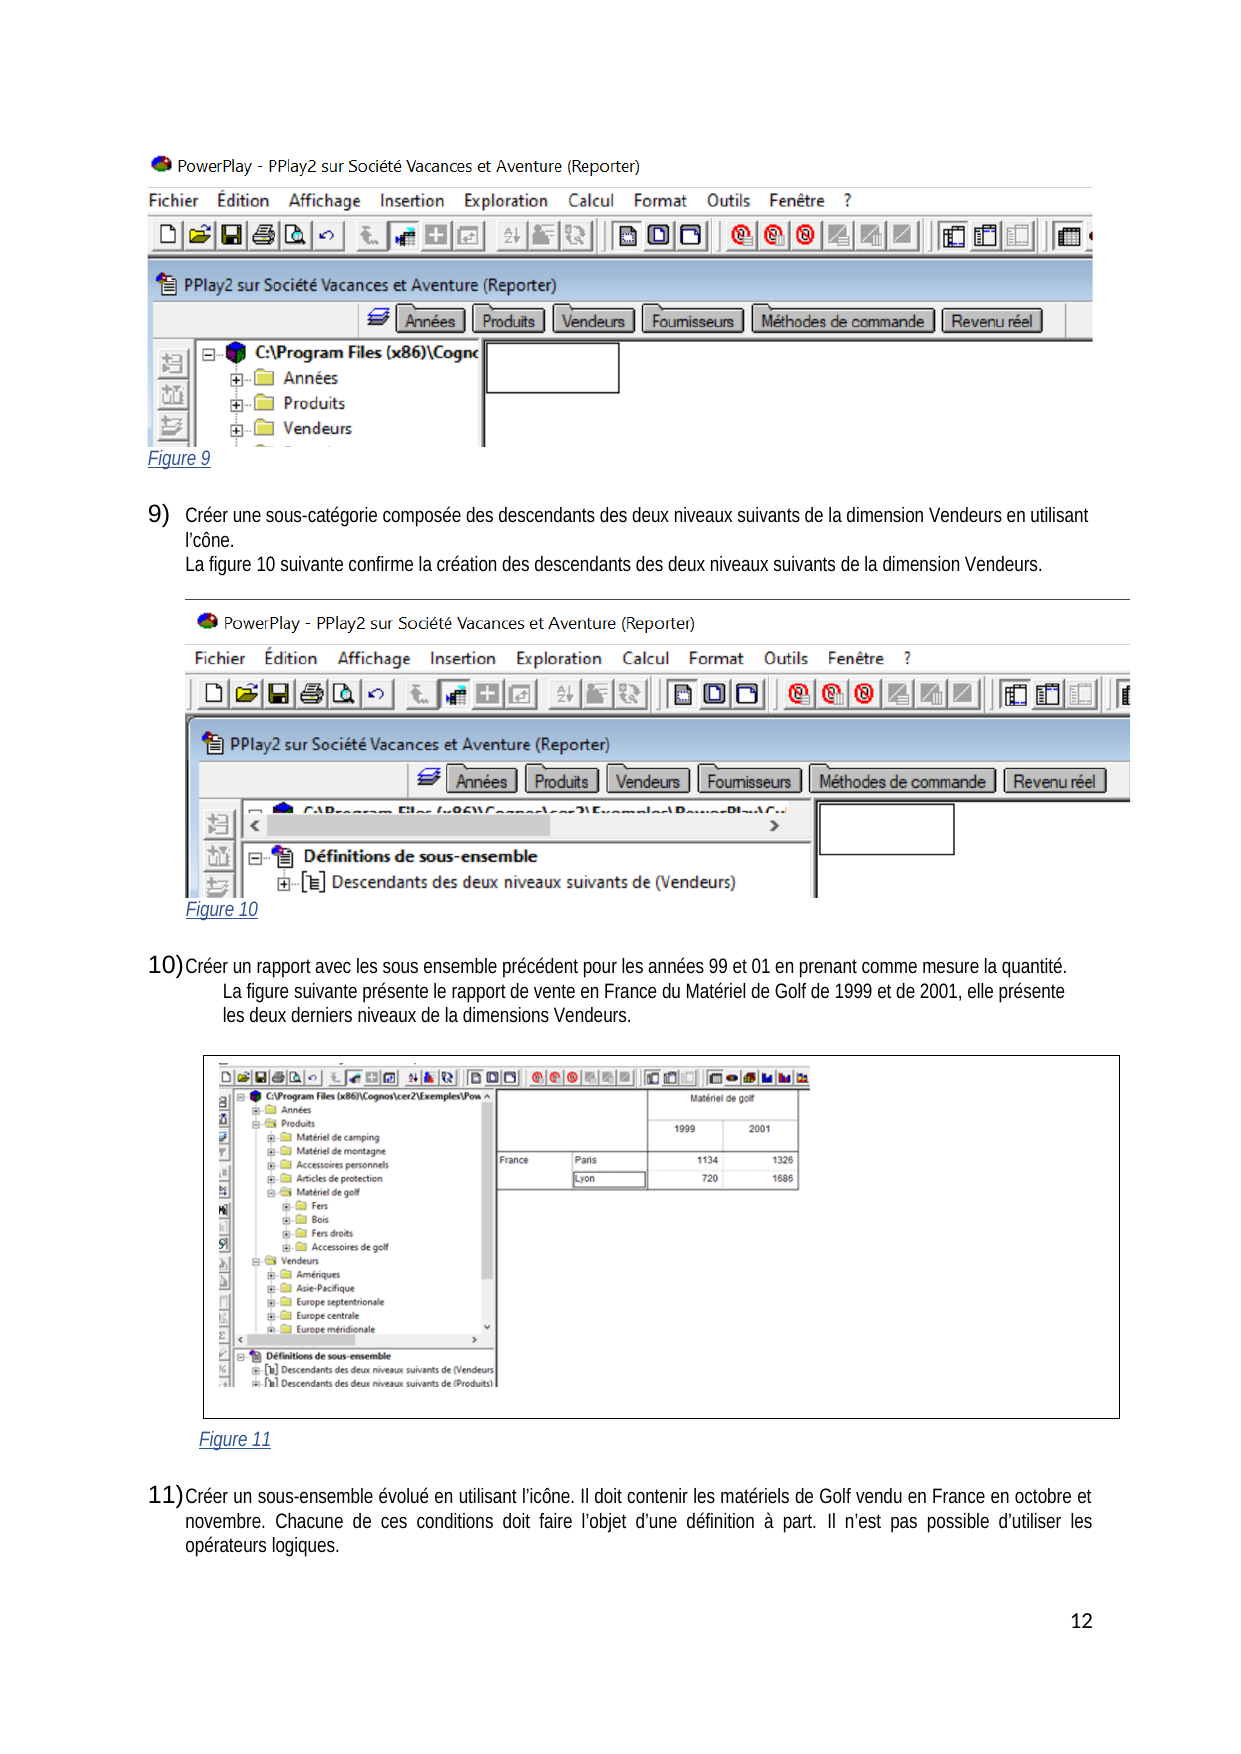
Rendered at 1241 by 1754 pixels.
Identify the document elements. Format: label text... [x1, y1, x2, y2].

text Figure 9 [148, 447, 1093, 470]
list Créer une sous-catégorie composée des descendants des deux niveaux suivants de la dimension Vendeurs en utilisant l’cône. [148, 499, 1093, 552]
text Figure 10 [148, 897, 1093, 921]
text Figure 11 [148, 1423, 1093, 1452]
list Créer un sous-ensemble évolué en utilisant l’icône. Il doit contenir les matériels de Golf vendu en France en octobre et novembre. Chacune de ces conditions doit faire l’objet d’une définition à part. Il n’est pas possible d’utiliser les opérateurs logiques. [148, 1480, 1093, 1557]
text La figure suivante présente le rapport de vente en France du Matériel de Golf de 1999 et de 2001, elle présente les deux derniers niveaux de la dimensions Vendeurs. [223, 979, 1093, 1027]
list Créer un rapport avec les sous ensemble précédent pour les années 99 et 01 en prenant comme mesure la quantité. [148, 950, 1093, 979]
text La figure 10 suivante confirme la création des descendants des deux niveaux suivants de la dimension Vendeurs. [185, 552, 1093, 576]
